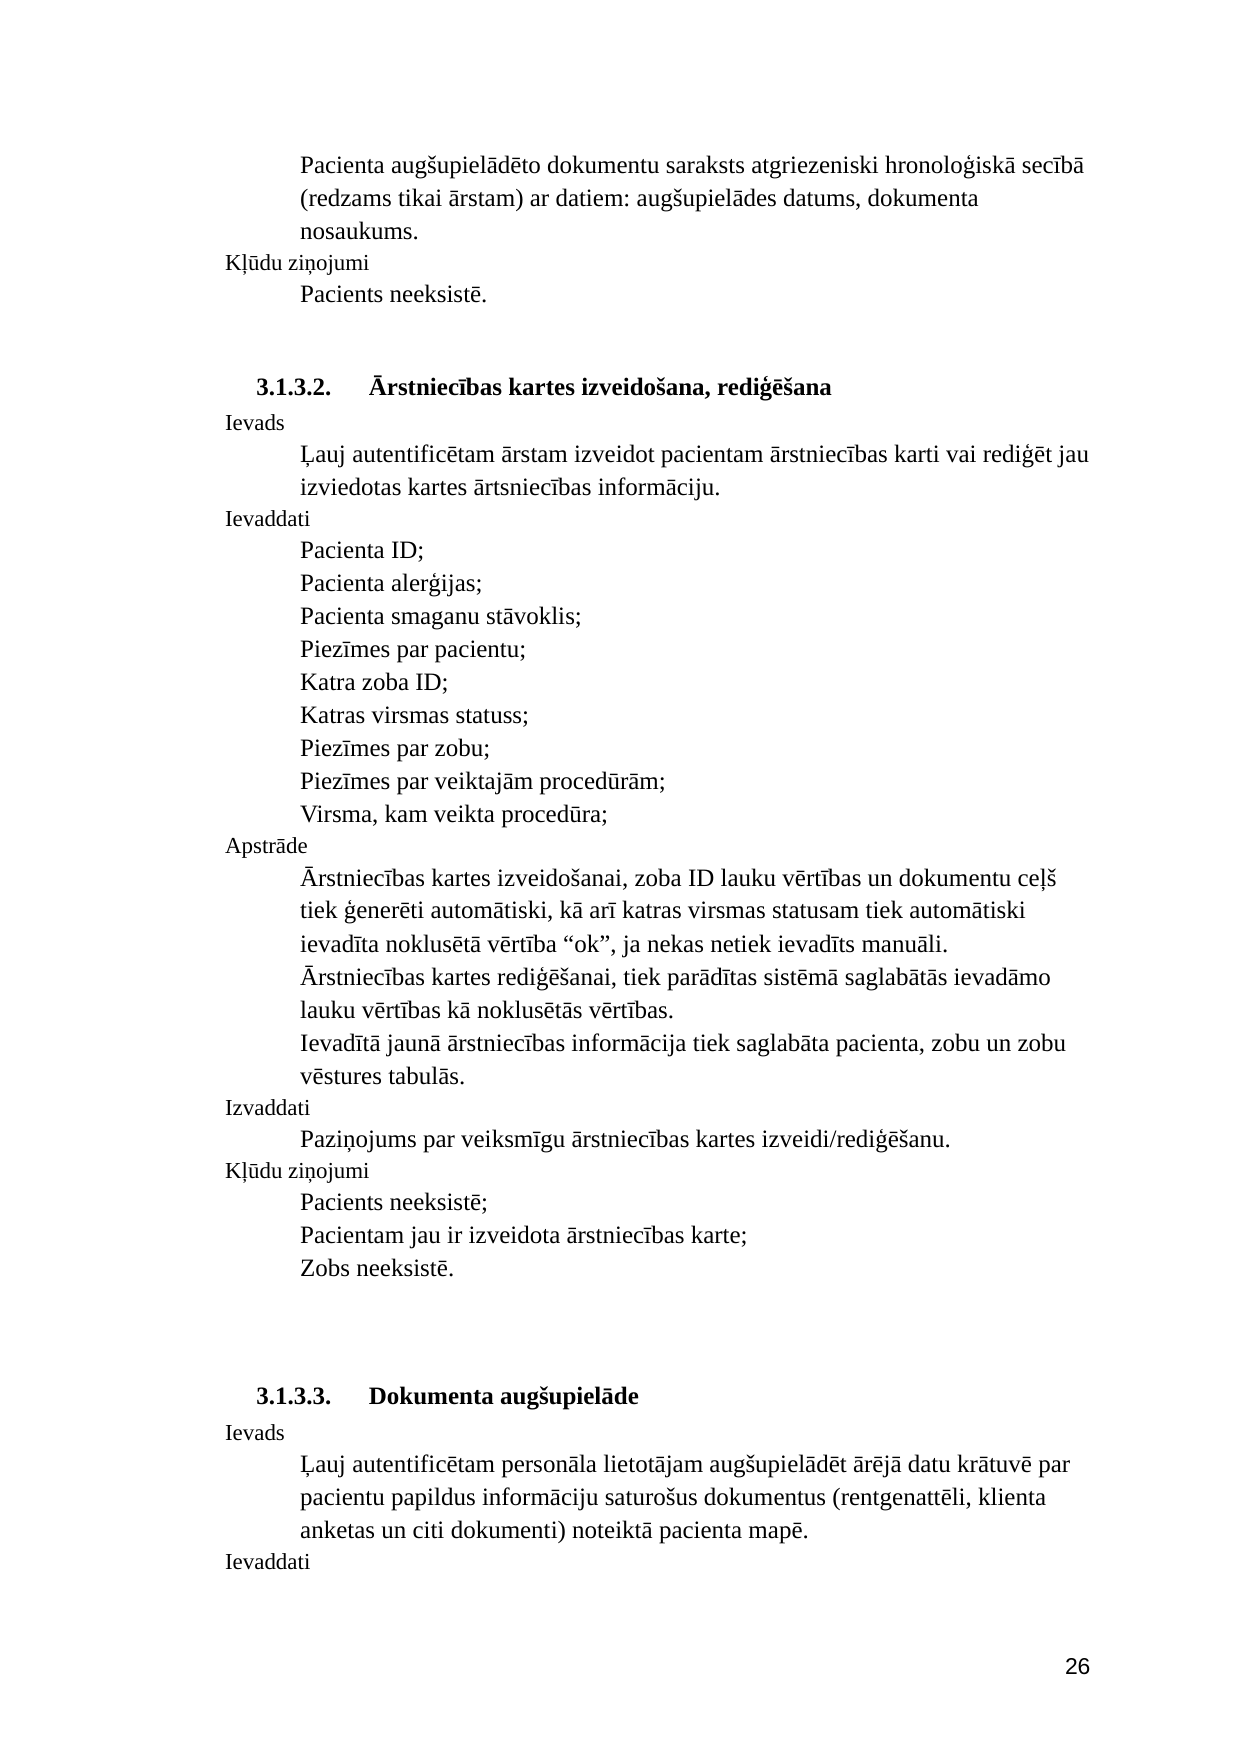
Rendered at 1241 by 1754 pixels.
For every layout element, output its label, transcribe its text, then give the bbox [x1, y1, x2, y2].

text Pacients neeksistē; [300, 1187, 1090, 1216]
text Kļūdu ziņojumi [225, 1157, 1090, 1183]
text Zobs neeksistē. [300, 1253, 1090, 1282]
text Pacienta alerģijas; [300, 568, 1090, 597]
text Ārstniecības kartes izveidošanai, zoba ID lauku vērtības un dokumentu ceļš tiek ģenerēti automātiski, kā arī katras virsmas statusam tiek automātiski ievadīta noklusētā vērtība “ok”, ja nekas netiek ievadīts manuāli. [300, 863, 1090, 957]
text Ievadītā jaunā ārstniecības informācija tiek saglabāta pacienta, zobu un zobu vēstures tabulās. [300, 1028, 1090, 1089]
text Virsma, kam veikta procedūra; [300, 799, 1090, 828]
text Pacienta ID; [300, 535, 1090, 564]
text Ļauj autentificētam ārstam izveidot pacientam ārstniecības karti vai rediģēt jau izviedotas kartes ārtsniecības informāciju. [300, 439, 1090, 501]
text Kļūdu ziņojumi [225, 249, 1090, 275]
text Piezīmes par zobu; [300, 733, 1090, 762]
text Pacienta augšupielādēto dokumentu saraksts atgriezeniski hronoloģiskā secībā (redzams tikai ārstam) ar datiem: augšupielādes datums, dokumenta nosaukums. [300, 150, 1090, 245]
text Ievads [225, 1418, 1090, 1445]
text Piezīmes par veiktajām procedūrām; [300, 766, 1090, 795]
text Piezīmes par pacientu; [300, 634, 1090, 663]
text Ievads [225, 409, 1090, 435]
subtitle Dokumenta augšupielāde [331, 1381, 1090, 1410]
text Pacientam jau ir izveidota ārstniecības karte; [300, 1220, 1090, 1249]
text Katras virsmas statuss; [300, 700, 1090, 729]
text Izvaddati [225, 1094, 1090, 1120]
text Ievaddati [150, 1548, 1090, 1574]
subtitle Ārstniecības kartes izveidošana, rediģēšana [331, 372, 1090, 400]
text Ļauj autentificētam personāla lietotājam augšupielādēt ārējā datu krātuvē par pacientu papildus informāciju saturošus dokumentus (rentgenattēli, klienta anketas un citi dokumenti) noteiktā pacienta mapē. [300, 1449, 1090, 1543]
text Katra zoba ID; [300, 667, 1090, 696]
text Pacients neeksistē. [300, 279, 1090, 308]
text Pacienta smaganu stāvoklis; [300, 601, 1090, 630]
text Paziņojums par veiksmīgu ārstniecības kartes izveidi/rediģēšanu. [300, 1124, 1090, 1153]
text Ievaddati [225, 505, 1090, 531]
text Ārstniecības kartes rediģēšanai, tiek parādītas sistēmā saglabātās ievadāmo lauku vērtības kā noklusētās vērtības. [300, 962, 1090, 1023]
text Apstrāde [225, 832, 1090, 859]
